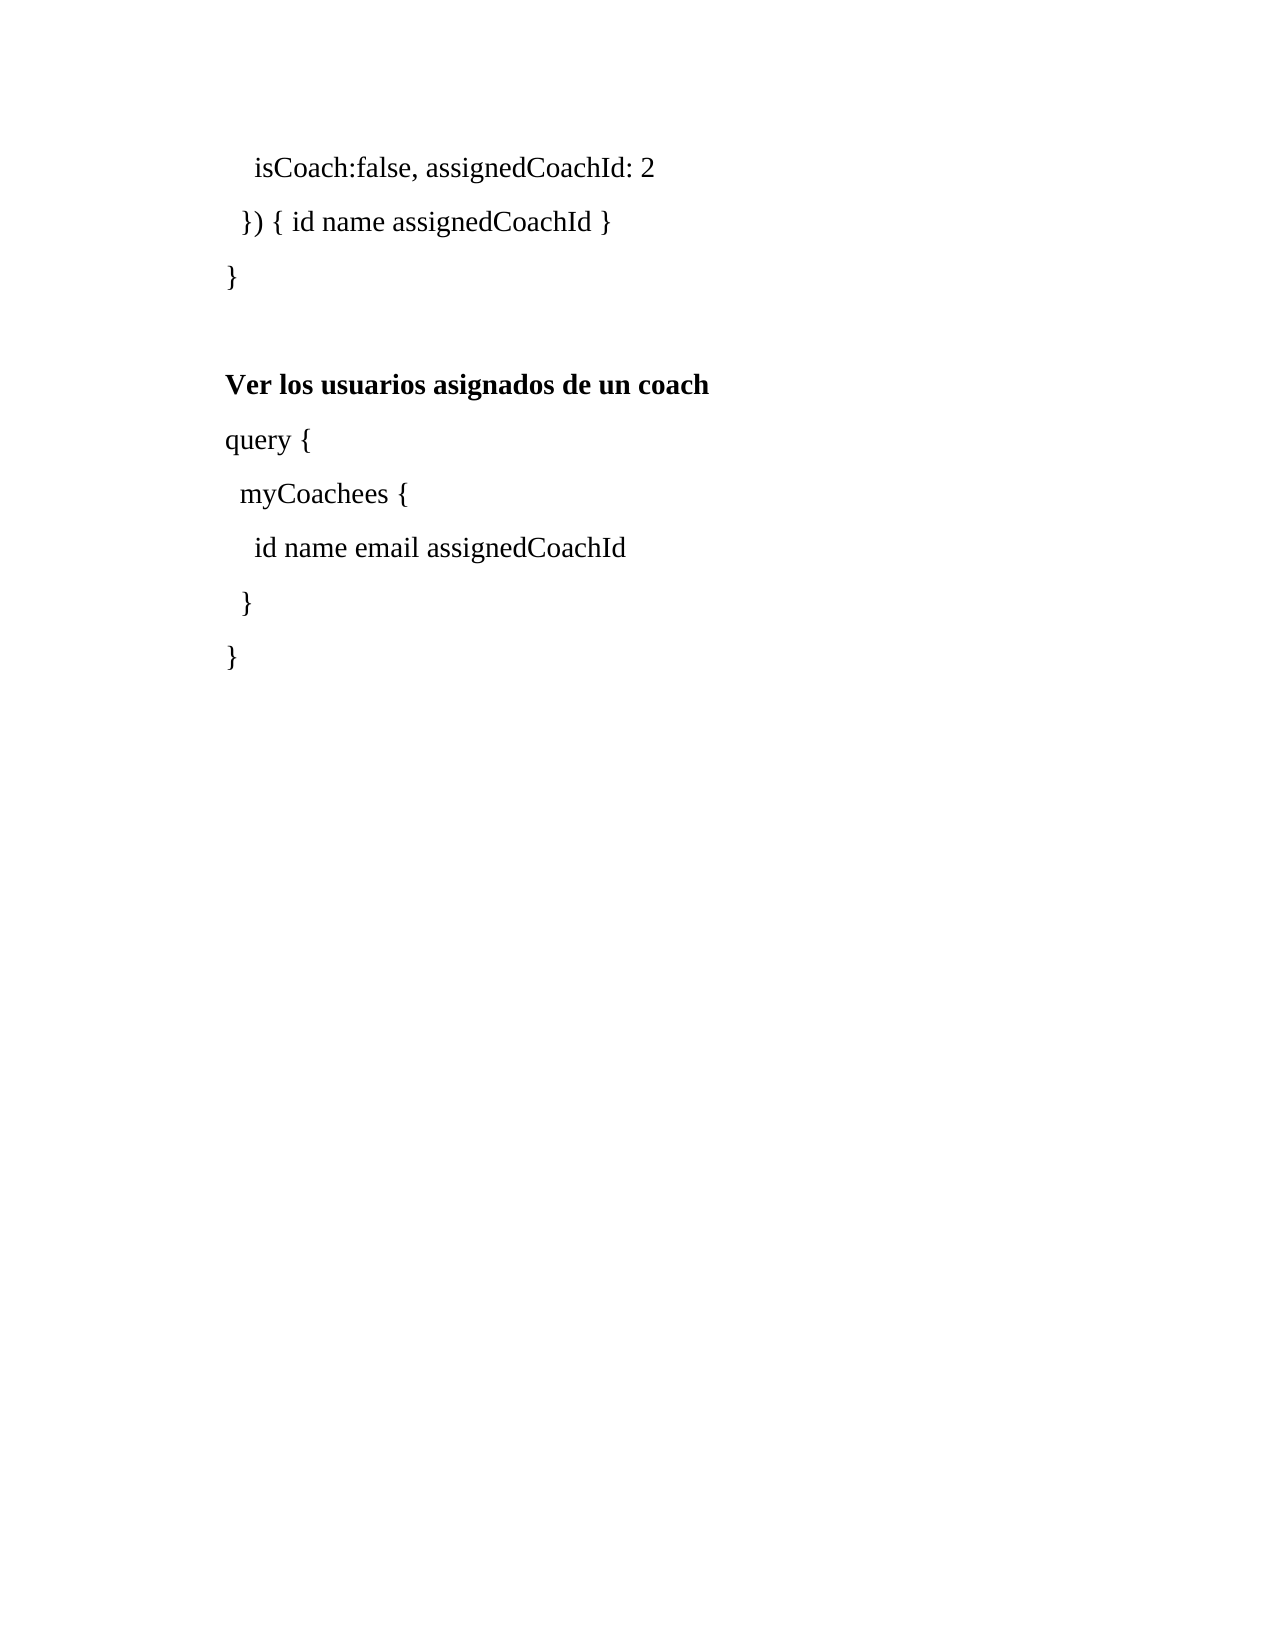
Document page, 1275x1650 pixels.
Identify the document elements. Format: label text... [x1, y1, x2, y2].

text } [225, 259, 1125, 292]
text id name email assignedCoachId [225, 531, 1125, 564]
text }) { id name assignedCoachId } [225, 204, 1125, 238]
text query { [225, 422, 1125, 455]
text } [225, 585, 1125, 618]
text } [225, 639, 1125, 673]
text Ver los usuarios asignados de un coach [225, 367, 1125, 401]
text myCoachees { [225, 476, 1125, 510]
text isCoach:false, assignedCoachId: 2 [225, 150, 1125, 183]
